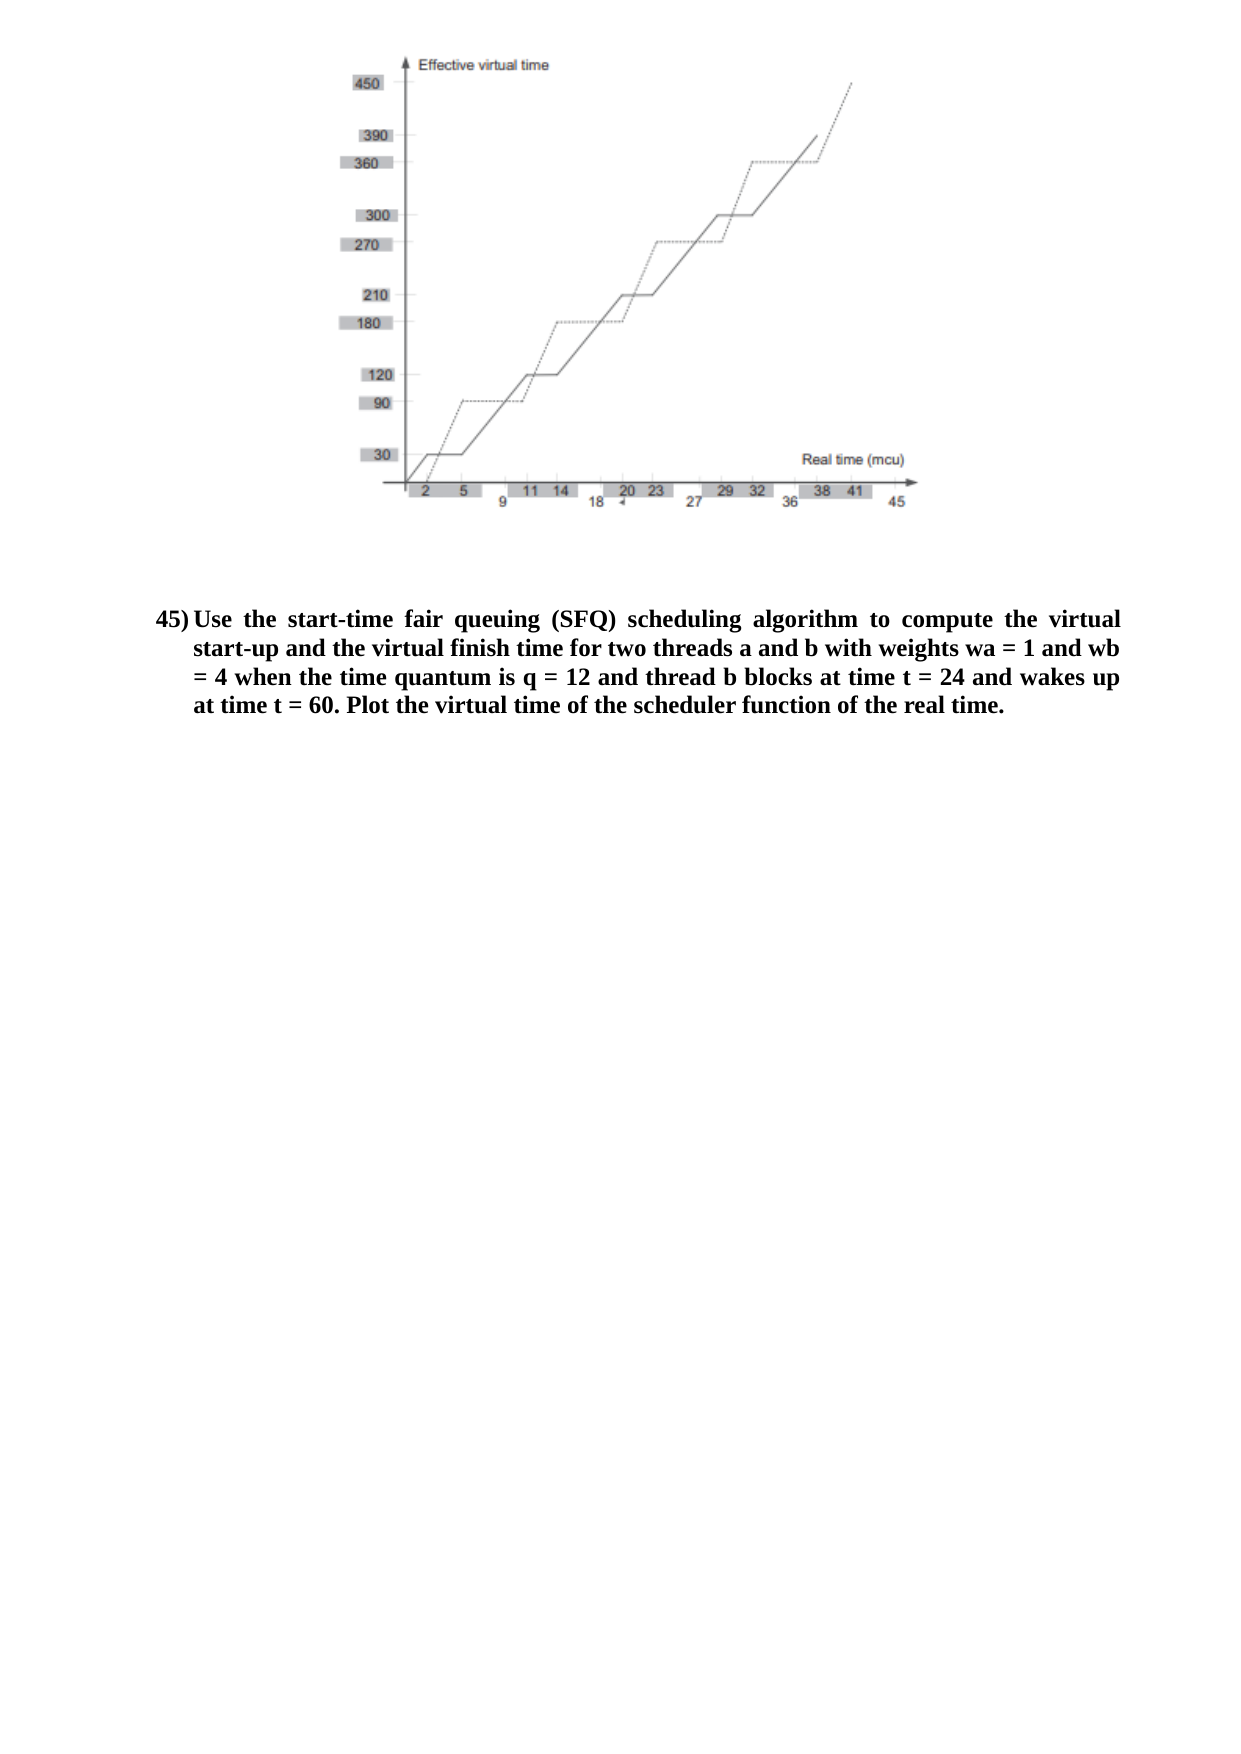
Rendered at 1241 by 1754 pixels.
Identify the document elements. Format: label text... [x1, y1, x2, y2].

picture [320, 40, 940, 518]
list Use the start-time fair queuing (SFQ) scheduling algorithm to compute the virtual start-up and the virtual finish time for two threads a and b with weights wa = 1 and wb = 4 when the time quantum is q = 12 and thread b blocks at time t = 24 and wakes up at time t = 60. Plot the virtual time of the scheduler function of the real time. [156, 604, 1122, 719]
